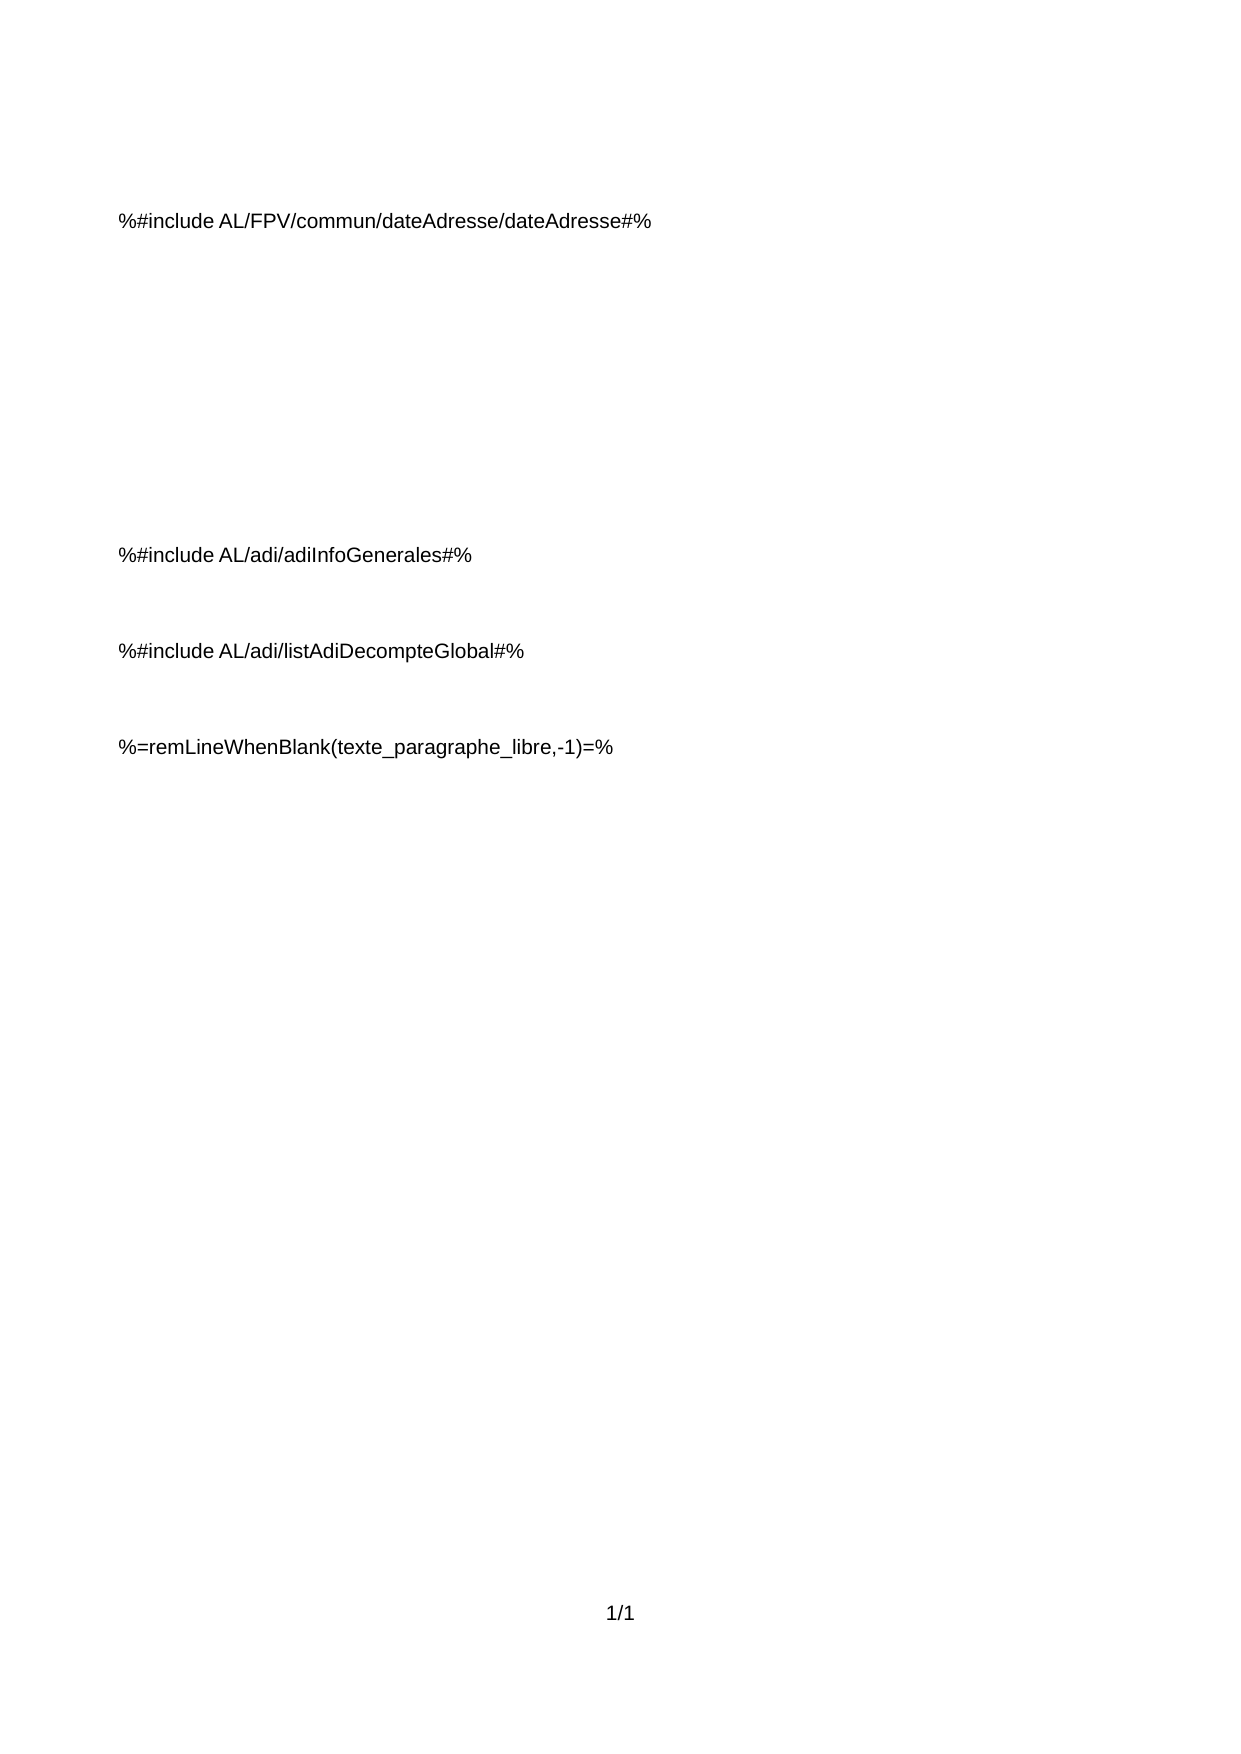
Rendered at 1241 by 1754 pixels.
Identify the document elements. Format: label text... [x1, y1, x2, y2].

text %#include AL/adi/listAdiDecompteGlobal#% [118, 639, 1122, 663]
text %#include AL/adi/adiInfoGenerales#% [118, 543, 1122, 567]
text %=remLineWhenBlank(texte_paragraphe_libre,-1)=% [118, 735, 1122, 759]
